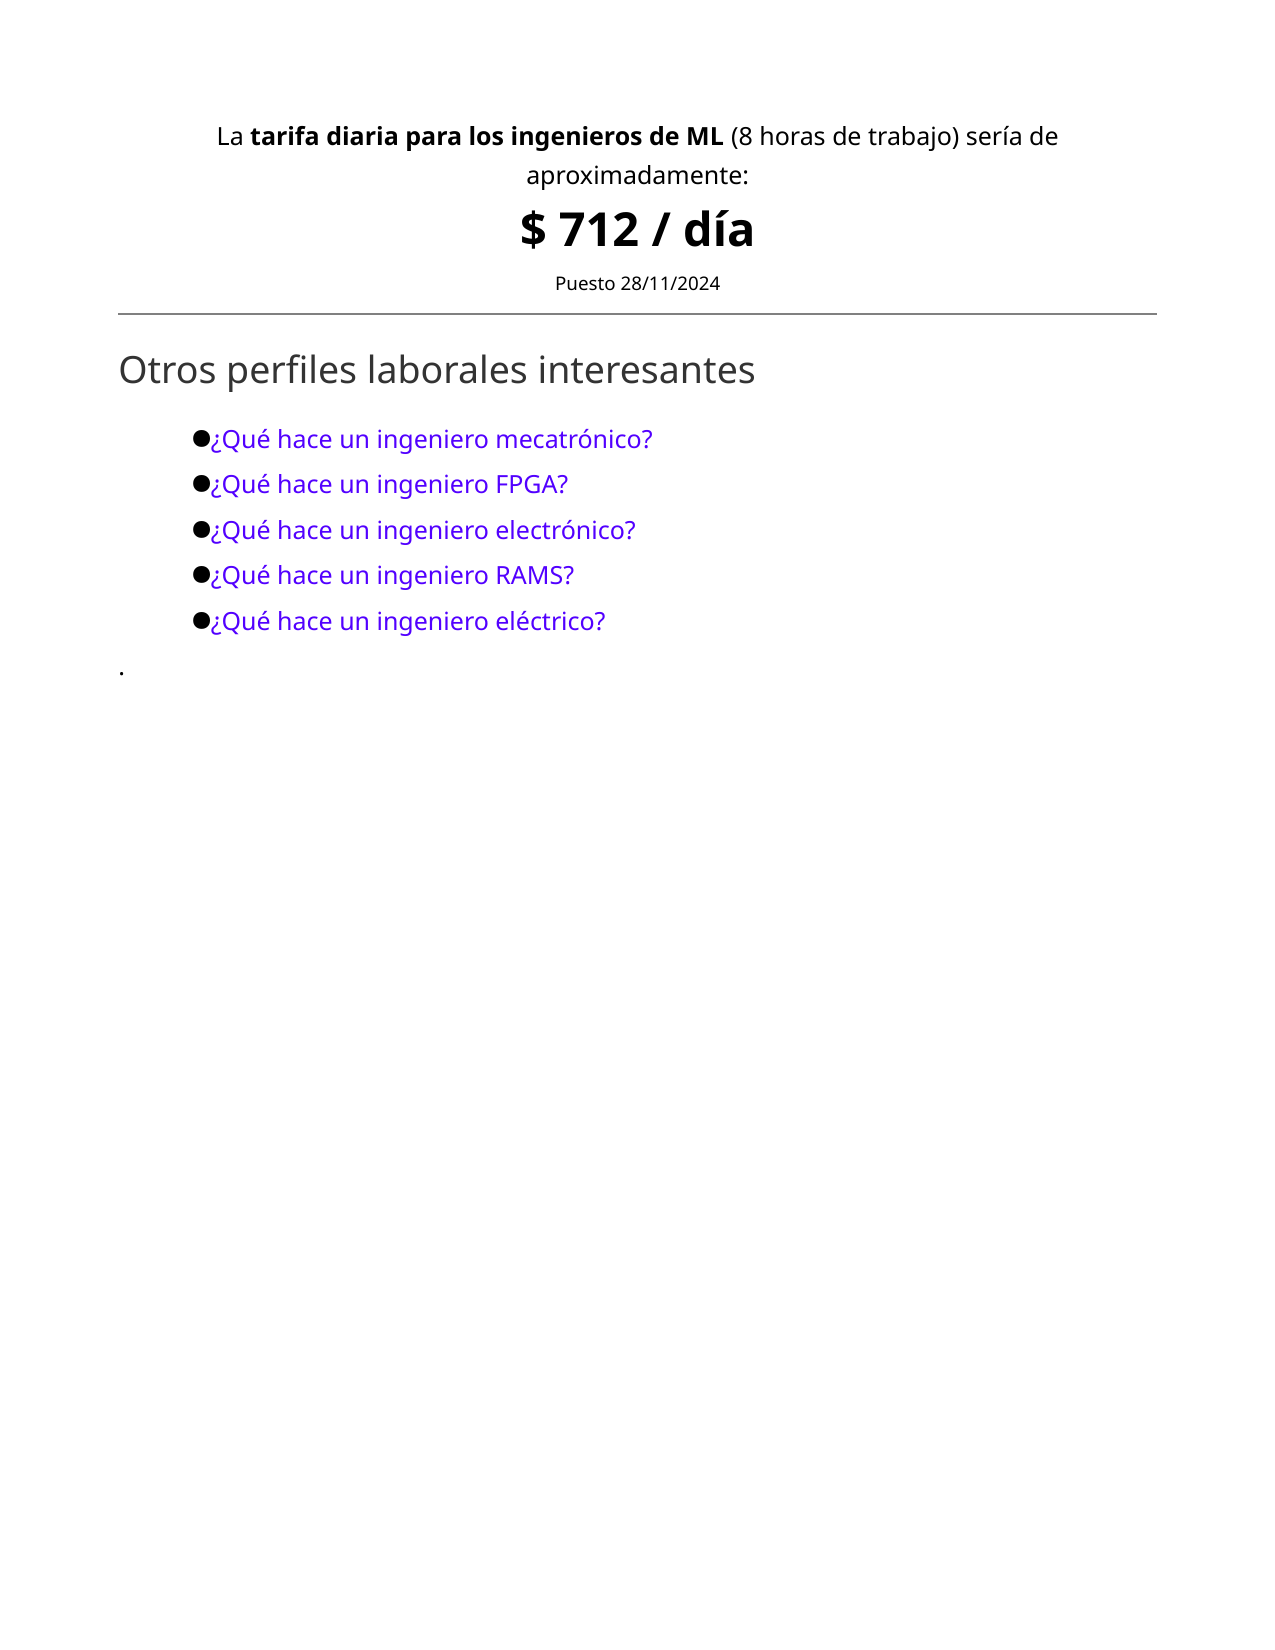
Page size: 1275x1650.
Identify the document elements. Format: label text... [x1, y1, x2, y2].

text La tarifa diaria para los ingenieros de ML (8 horas de trabajo) sería de aproximadamente: [118, 118, 1157, 191]
list ¿Qué hace un ingeniero RAMS? [118, 558, 1157, 592]
list ¿Qué hace un ingeniero electrónico? [118, 512, 1157, 547]
text . [118, 649, 1157, 683]
text $ 712 / día [118, 196, 1157, 260]
text Puesto 28/11/2024 [118, 270, 1157, 295]
list ¿Qué hace un ingeniero mecatrónico? [118, 422, 1157, 456]
subtitle Otros perfiles laborales interesantes [118, 343, 1157, 394]
list ¿Qué hace un ingeniero eléctrico? [118, 603, 1157, 637]
list ¿Qué hace un ingeniero FPGA? [118, 467, 1157, 501]
